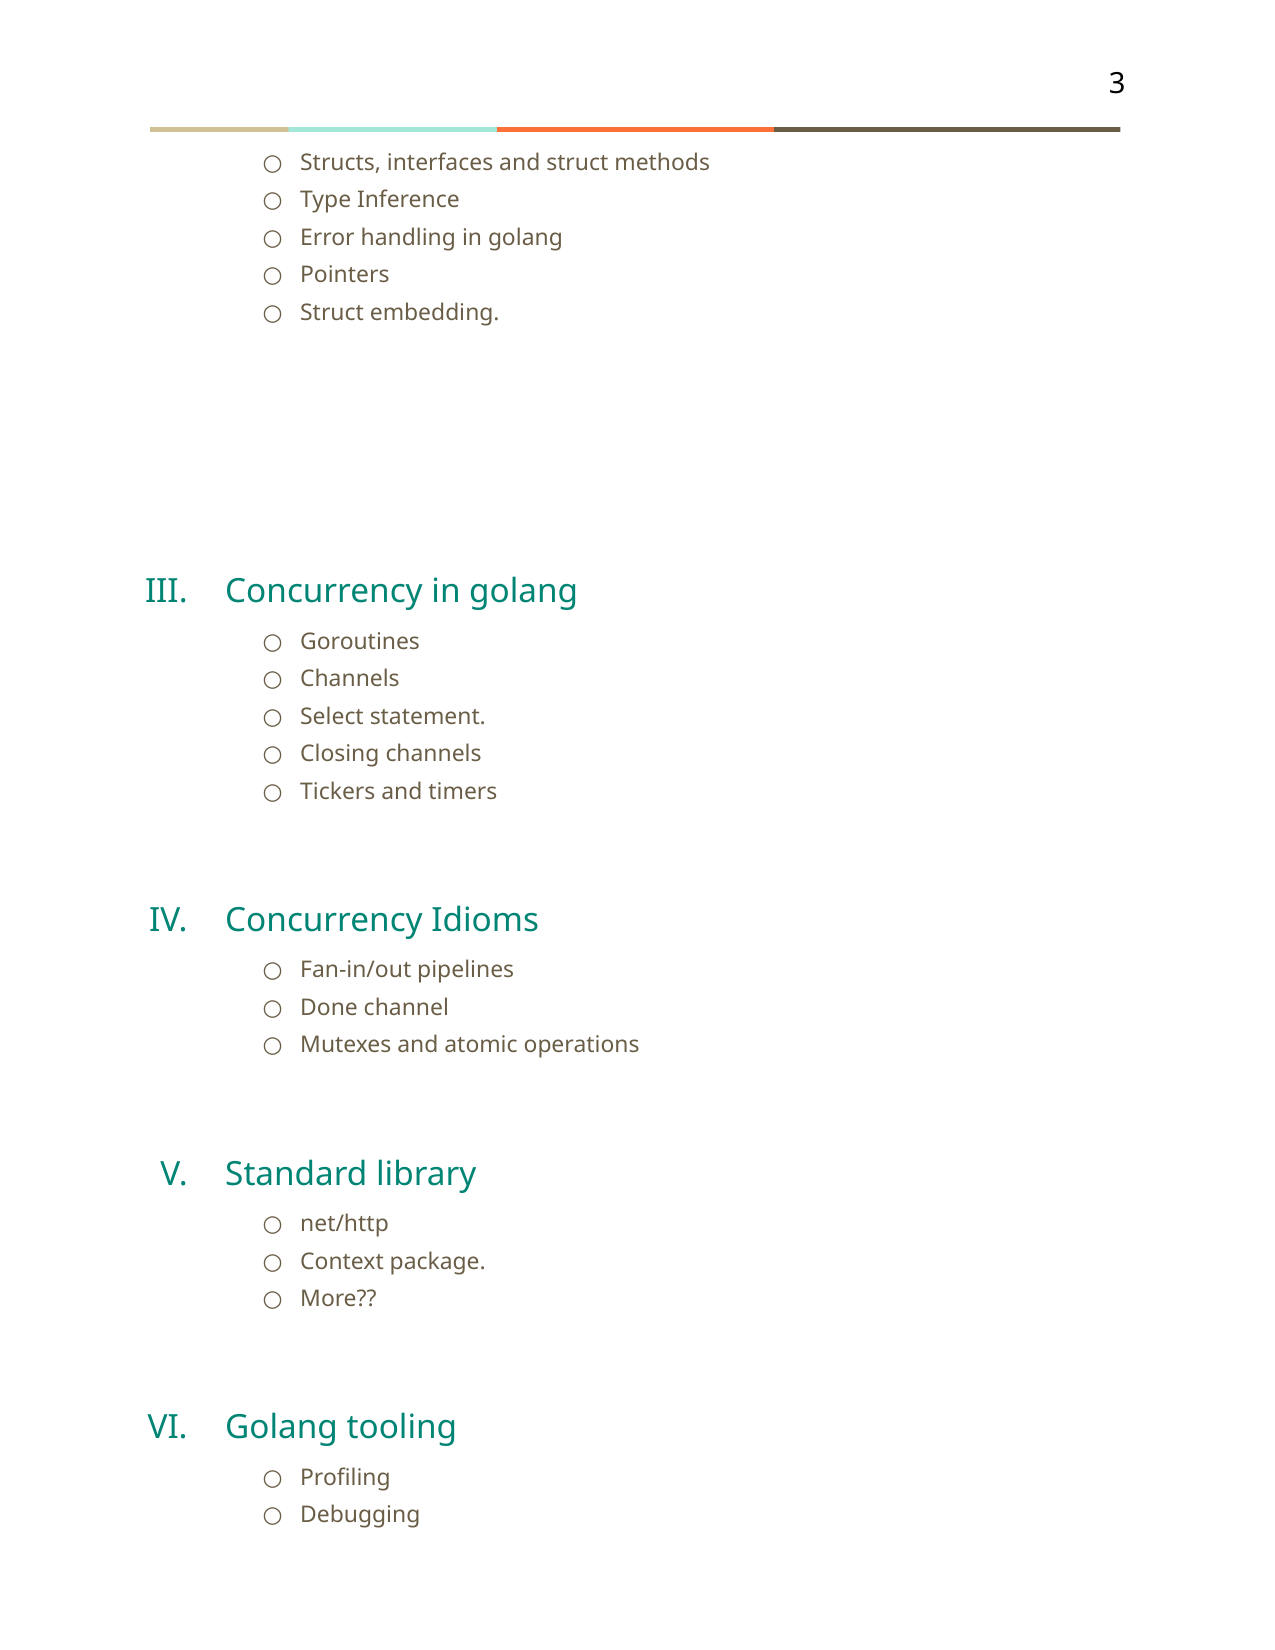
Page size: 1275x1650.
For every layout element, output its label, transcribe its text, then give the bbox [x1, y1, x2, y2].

picture [150, 127, 1121, 132]
list Closing channels [262, 737, 1125, 768]
list More?? [262, 1282, 1125, 1313]
list Error handling in golang [262, 221, 1125, 252]
list Mutexes and atomic operations [262, 1028, 1125, 1060]
list Channels [262, 662, 1125, 693]
list Goroutines [262, 625, 1125, 656]
list Tickers and timers [262, 775, 1125, 806]
list Profiling [262, 1461, 1125, 1492]
list net/http [262, 1207, 1125, 1238]
list Done channel [262, 991, 1125, 1022]
list Fan-in/out pipelines [262, 953, 1125, 985]
list Struct embedding. [262, 296, 1125, 327]
list Type Inference [262, 183, 1125, 215]
subtitle Standard library [187, 1149, 1125, 1195]
list Structs, interfaces and struct methods [262, 146, 1125, 177]
list Select statement. [262, 700, 1125, 731]
subtitle Concurrency in golang [187, 567, 1125, 612]
list Debugging [262, 1498, 1125, 1530]
subtitle Golang tooling [187, 1403, 1125, 1448]
subtitle Concurrency Idioms [187, 896, 1125, 941]
list Context package. [262, 1245, 1125, 1276]
list Pointers [262, 258, 1125, 290]
